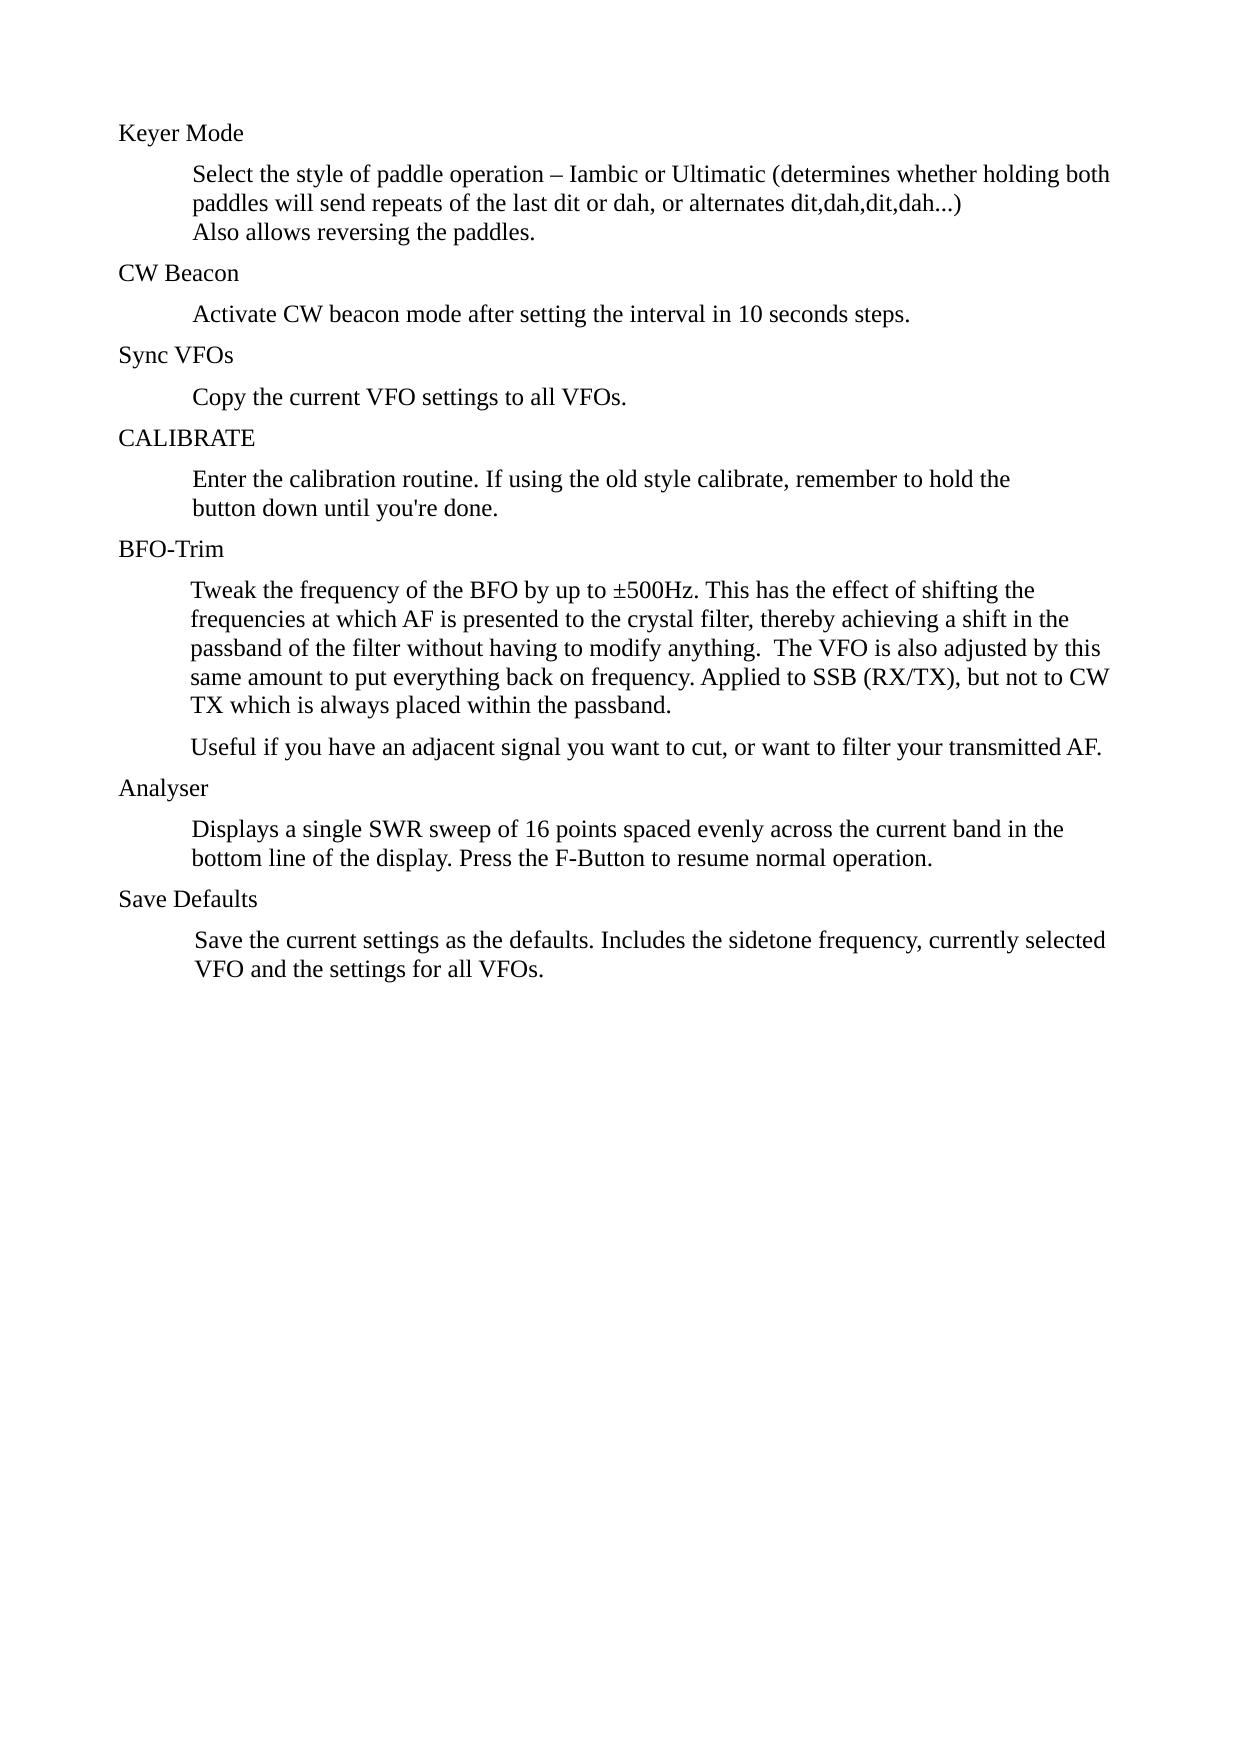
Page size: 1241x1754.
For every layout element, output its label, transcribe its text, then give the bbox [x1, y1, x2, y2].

text Analyser [118, 773, 1122, 802]
text BFO-Trim [118, 534, 1122, 563]
text Keyer Mode [118, 118, 1122, 147]
text Enter the calibration routine. If using the old style calibrate, remember to hold the button down until you're done. [118, 464, 1122, 522]
text Save the current settings as the defaults. Includes the sidetone frequency, currently selected VFO and the settings for all VFOs. [194, 926, 1122, 983]
text Displays a single SWR sweep of 16 points spaced evenly across the current band in the bottom line of the display. Press the F-Button to resume normal operation. [191, 814, 1122, 872]
text Activate CW beacon mode after setting the interval in 10 seconds steps. [118, 299, 1122, 328]
text Sync VFOs [118, 341, 1122, 369]
text Useful if you have an adjacent signal you want to cut, or want to filter your transmitted AF. [190, 732, 1122, 761]
text CALIBRATE [118, 423, 1122, 452]
text Save Defaults [118, 884, 1122, 913]
text Select the style of paddle operation – Iambic or Ultimatic (determines whether holding both paddles will send repeats of the last dit or dah, or alternates dit,dah,dit,dah...) Also allows reversing the paddles. [118, 159, 1122, 246]
text Copy the current VFO settings to all VFOs. [118, 382, 1122, 411]
text Tweak the frequency of the BFO by up to ±500Hz. This has the effect of shifting the frequencies at which AF is presented to the crystal filter, thereby achieving a shift in the passband of the filter without having to modify anything. The VFO is also adjusted by this same amount to put everything back on frequency. Applied to SSB (RX/TX), but not to CW TX which is always placed within the passband. [190, 576, 1122, 719]
text CW Beacon [118, 258, 1122, 287]
